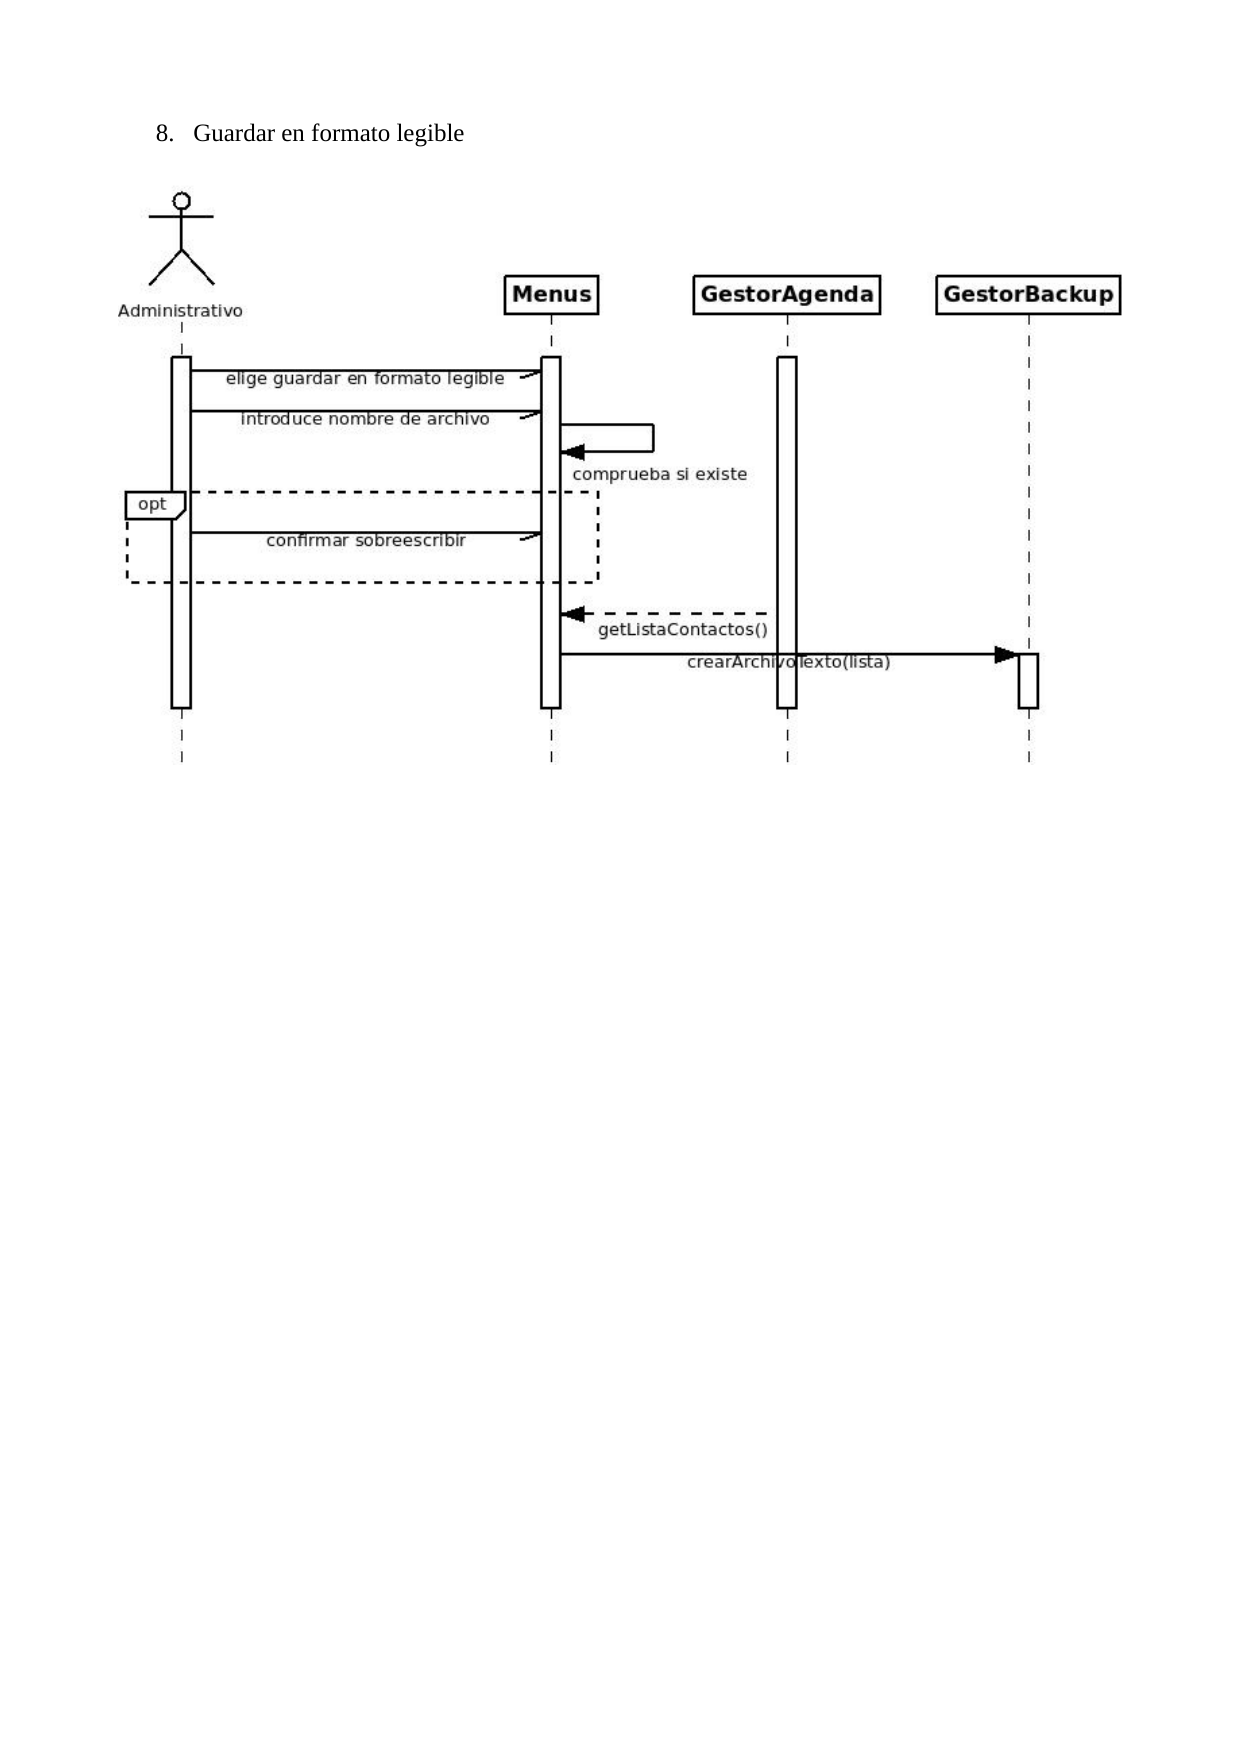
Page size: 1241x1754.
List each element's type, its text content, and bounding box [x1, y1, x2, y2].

list Guardar en formato legible [156, 118, 1122, 147]
picture [118, 175, 1123, 765]
